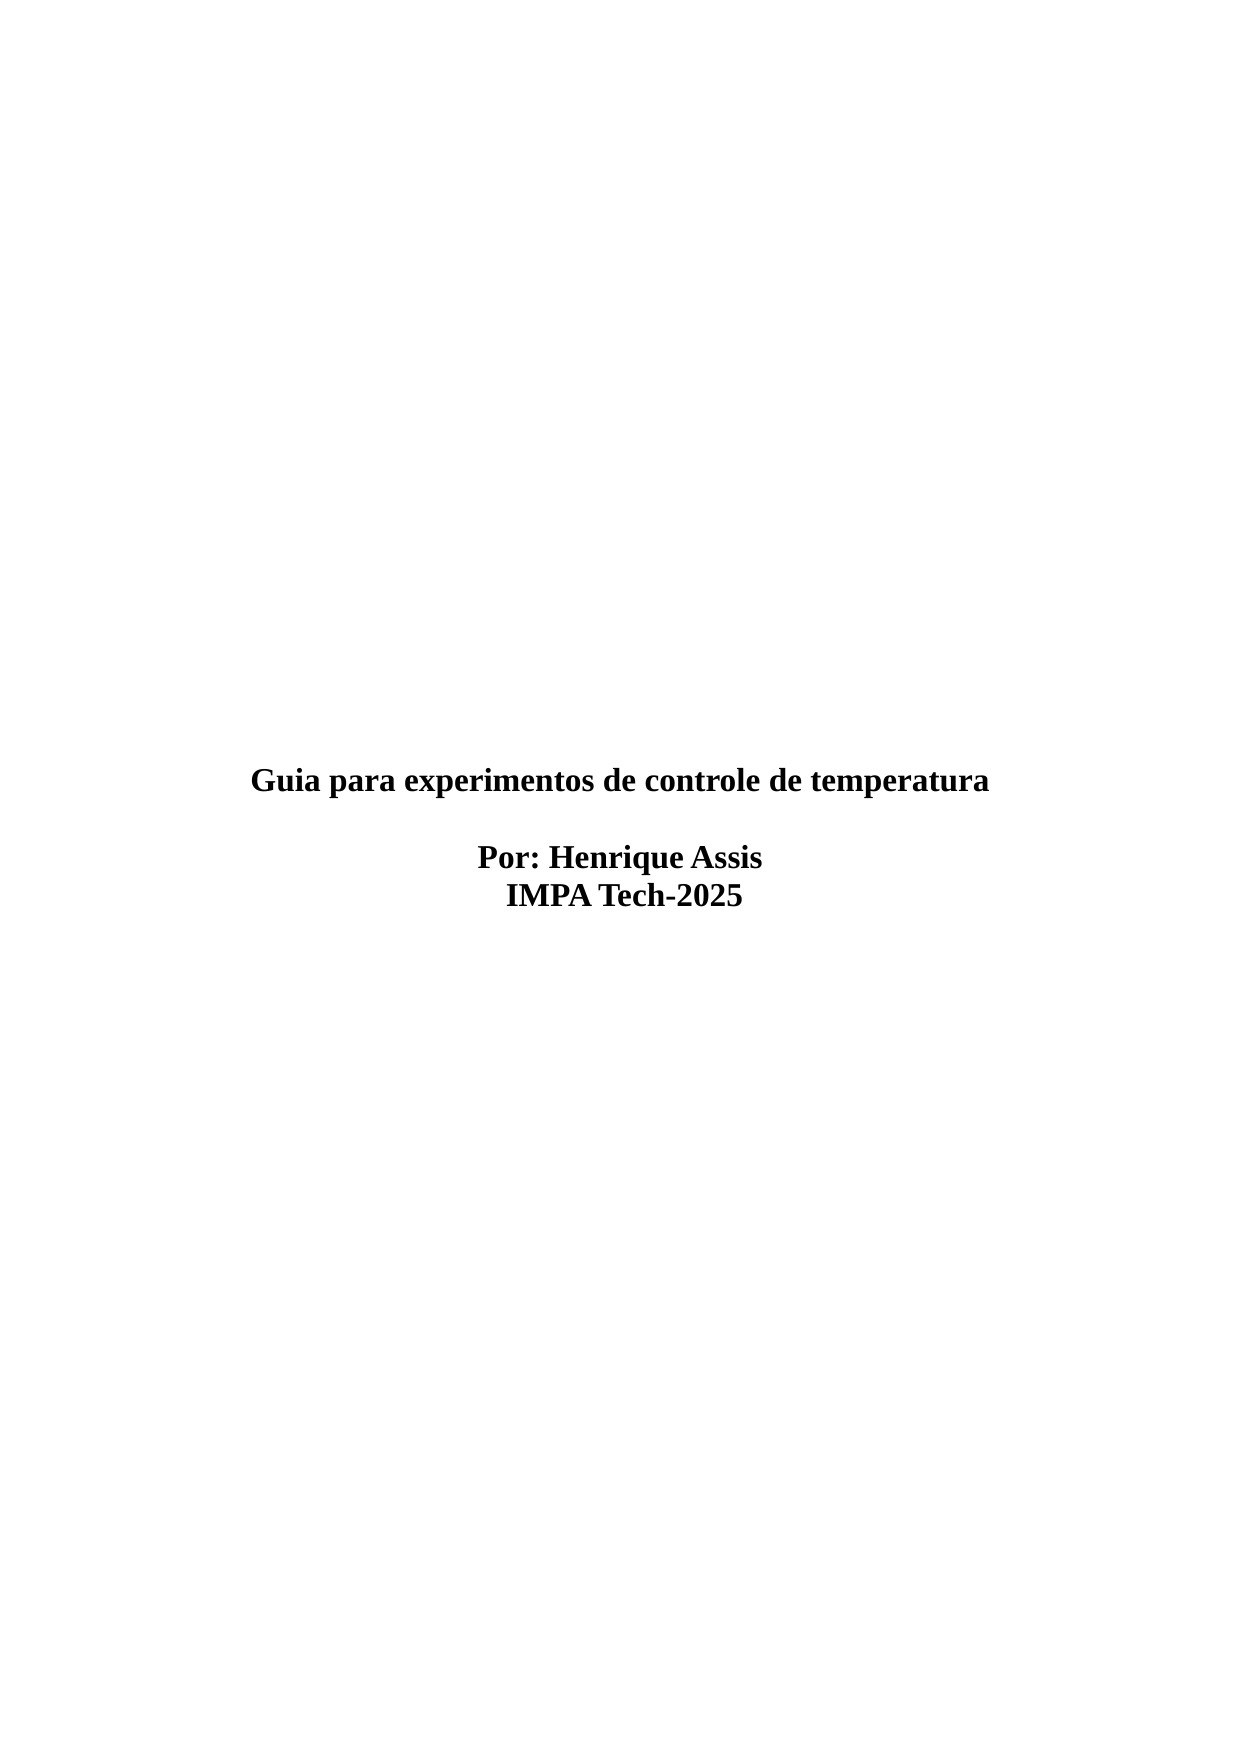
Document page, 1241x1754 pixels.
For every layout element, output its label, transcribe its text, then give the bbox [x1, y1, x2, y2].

text Por: Henrique Assis [118, 837, 1122, 875]
text Guia para experimentos de controle de temperatura [118, 760, 1122, 798]
text IMPA Tech-2025 [118, 875, 1122, 913]
